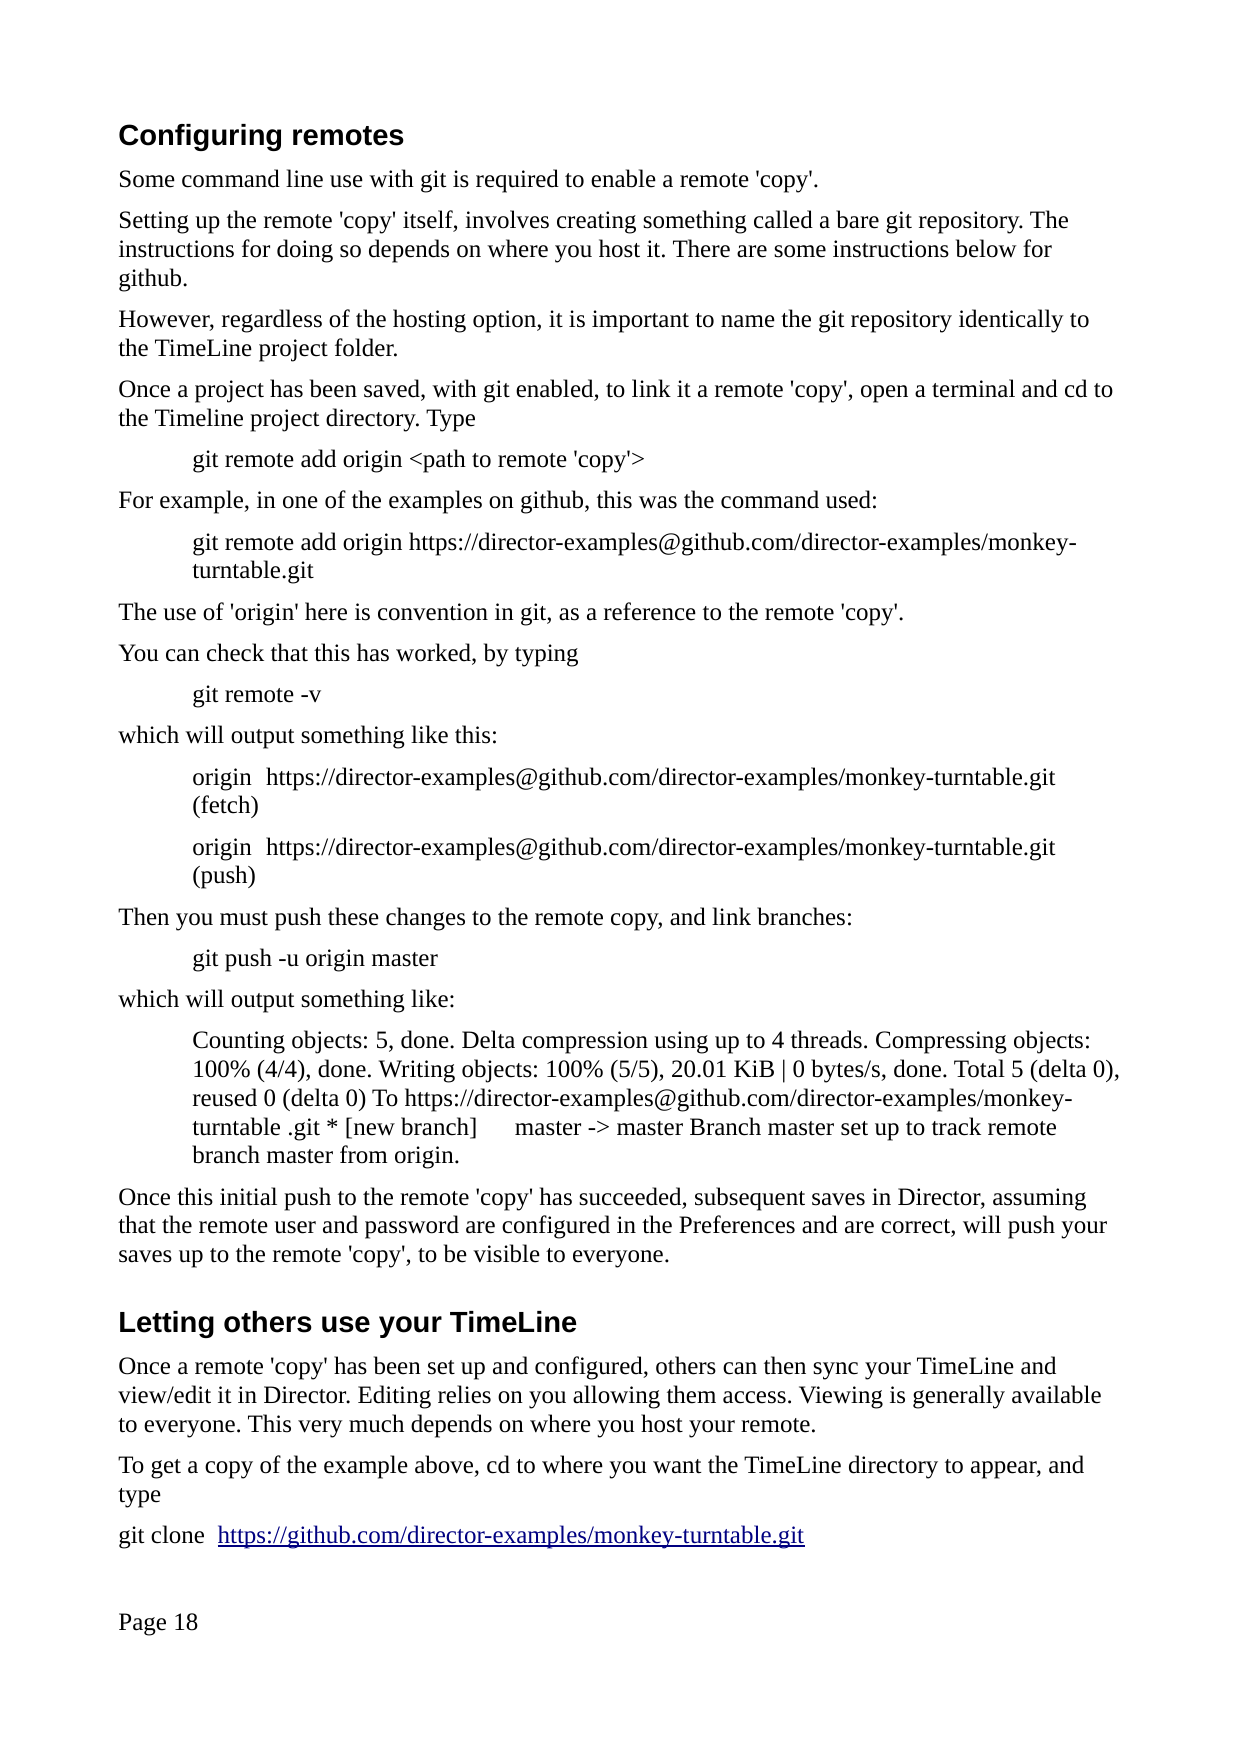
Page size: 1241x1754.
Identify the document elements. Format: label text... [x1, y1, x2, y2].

text Once a project has been saved, with git enabled, to link it a remote 'copy', open a terminal and cd to the Timeline project directory. Type [118, 374, 1122, 432]
text Setting up the remote 'copy' itself, involves creating something called a bare git repository. The instructions for doing so depends on where you host it. There are some instructions below for github. [118, 205, 1122, 292]
subtitle Letting others use your TimeLine [118, 1305, 1122, 1339]
text However, regardless of the hosting option, it is important to name the git repository identically to the TimeLine project folder. [118, 304, 1122, 362]
text origin https://director-examples@github.com/director-examples/monkey-turntable.git (fetch) [192, 762, 1122, 819]
text git push -u origin master [192, 943, 1122, 972]
text Once this initial push to the remote 'copy' has succeeded, subsequent saves in Director, assuming that the remote user and password are configured in the Preferences and are correct, will push your saves up to the remote 'copy', to be visible to everyone. [118, 1182, 1122, 1268]
text which will output something like: [118, 984, 1122, 1013]
text Once a remote 'copy' has been set up and configured, others can then sync your TimeLine and view/edit it in Director. Editing relies on you allowing them access. Viewing is generally available to everyone. This very much depends on where you host your remote. [118, 1351, 1122, 1438]
text git remote -v [192, 679, 1122, 708]
text Counting objects: 5, done. Delta compression using up to 4 threads. Compressing objects: 100% (4/4), done. Writing objects: 100% (5/5), 20.01 KiB | 0 bytes/s, done. Total 5 (delta 0), reused 0 (delta 0) To https://director-examples@github.com/director-examples/monkey-turntable .git * [new branch] master -> master Branch master set up to track remote branch master from origin. [192, 1025, 1122, 1169]
text The use of 'origin' here is convention in git, as a reference to the remote 'copy'. [118, 597, 1122, 625]
text To get a copy of the example above, cd to where you want the TimeLine directory to appear, and type [118, 1450, 1122, 1508]
text You can check that this has worked, by typing [118, 638, 1122, 667]
text Then you must push these changes to the remote copy, and link branches: [118, 902, 1122, 930]
text For example, in one of the examples on github, this was the command used: [118, 485, 1122, 514]
subtitle Configuring remotes [118, 118, 1122, 152]
text git clone https://github.com/director-examples/monkey-turntable.git [118, 1520, 1122, 1549]
text which will output something like this: [118, 720, 1122, 749]
text git remote add origin https://director-examples@github.com/director-examples/monkey-turntable.git [192, 527, 1122, 584]
text Some command line use with git is required to enable a remote 'copy'. [118, 164, 1122, 193]
text git remote add origin <path to remote 'copy'> [192, 444, 1122, 473]
text origin https://director-examples@github.com/director-examples/monkey-turntable.git (push) [192, 832, 1122, 889]
